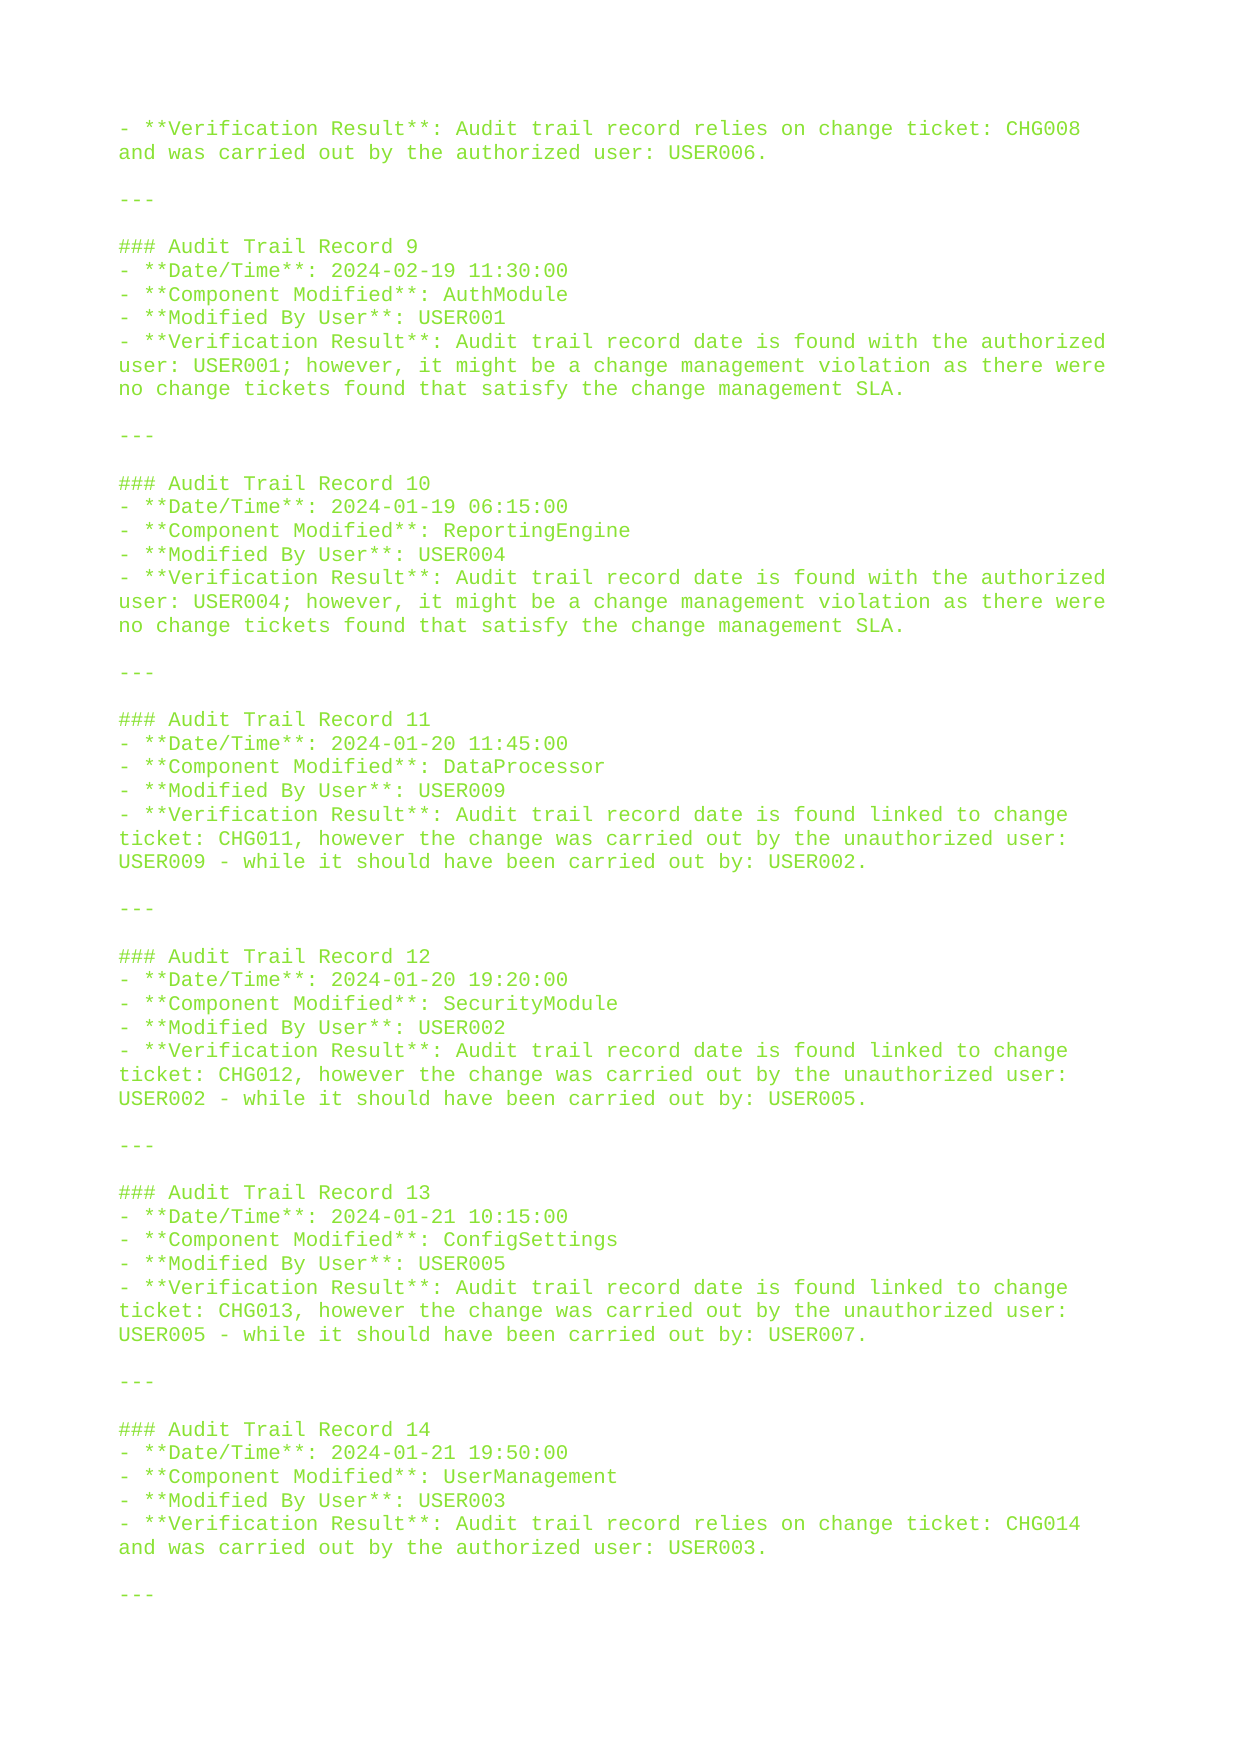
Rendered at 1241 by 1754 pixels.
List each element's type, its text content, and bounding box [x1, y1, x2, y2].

text - **Verification Result**: Audit trail record relies on change ticket: CHG008 and was carried out by the authorized user: USER006. [118, 118, 1122, 165]
text - **Modified By User**: USER005 [118, 1253, 1122, 1277]
text - **Verification Result**: Audit trail record date is found linked to change ticket: CHG013, however the change was carried out by the unauthorized user: USER005 - while it should have been carried out by: USER007. [118, 1277, 1122, 1348]
text --- [118, 662, 1122, 686]
text - **Component Modified**: ReportingEngine [118, 520, 1122, 544]
text - **Component Modified**: UserManagement [118, 1466, 1122, 1489]
text ### Audit Trail Record 14 [118, 1419, 1122, 1442]
text - **Date/Time**: 2024-01-20 11:45:00 [118, 733, 1122, 757]
text - **Modified By User**: USER001 [118, 307, 1122, 331]
text - **Date/Time**: 2024-01-21 10:15:00 [118, 1206, 1122, 1229]
text - **Date/Time**: 2024-01-19 06:15:00 [118, 496, 1122, 520]
text --- [118, 189, 1122, 213]
text --- [118, 1135, 1122, 1158]
text - **Component Modified**: SecurityModule [118, 993, 1122, 1017]
text ### Audit Trail Record 13 [118, 1182, 1122, 1206]
text --- [118, 1371, 1122, 1395]
text - **Modified By User**: USER003 [118, 1489, 1122, 1513]
text --- [118, 1584, 1122, 1608]
text - **Verification Result**: Audit trail record relies on change ticket: CHG014 and was carried out by the authorized user: USER003. [118, 1513, 1122, 1561]
text - **Modified By User**: USER009 [118, 780, 1122, 804]
text ### Audit Trail Record 9 [118, 236, 1122, 260]
text - **Verification Result**: Audit trail record date is found with the authorized user: USER001; however, it might be a change management violation as there were no change tickets found that satisfy the change management SLA. [118, 331, 1122, 402]
text - **Date/Time**: 2024-01-21 19:50:00 [118, 1442, 1122, 1466]
text --- [118, 898, 1122, 922]
text - **Component Modified**: ConfigSettings [118, 1229, 1122, 1253]
text - **Component Modified**: AuthModule [118, 284, 1122, 307]
text ### Audit Trail Record 12 [118, 946, 1122, 969]
text - **Date/Time**: 2024-02-19 11:30:00 [118, 260, 1122, 284]
text - **Verification Result**: Audit trail record date is found linked to change ticket: CHG011, however the change was carried out by the unauthorized user: USER009 - while it should have been carried out by: USER002. [118, 804, 1122, 875]
text - **Modified By User**: USER002 [118, 1017, 1122, 1040]
text ### Audit Trail Record 11 [118, 709, 1122, 733]
text - **Verification Result**: Audit trail record date is found with the authorized user: USER004; however, it might be a change management violation as there were no change tickets found that satisfy the change management SLA. [118, 567, 1122, 638]
text --- [118, 426, 1122, 449]
text ### Audit Trail Record 10 [118, 473, 1122, 496]
text - **Component Modified**: DataProcessor [118, 757, 1122, 780]
text - **Verification Result**: Audit trail record date is found linked to change ticket: CHG012, however the change was carried out by the unauthorized user: USER002 - while it should have been carried out by: USER005. [118, 1040, 1122, 1111]
text - **Modified By User**: USER004 [118, 544, 1122, 567]
text - **Date/Time**: 2024-01-20 19:20:00 [118, 969, 1122, 993]
